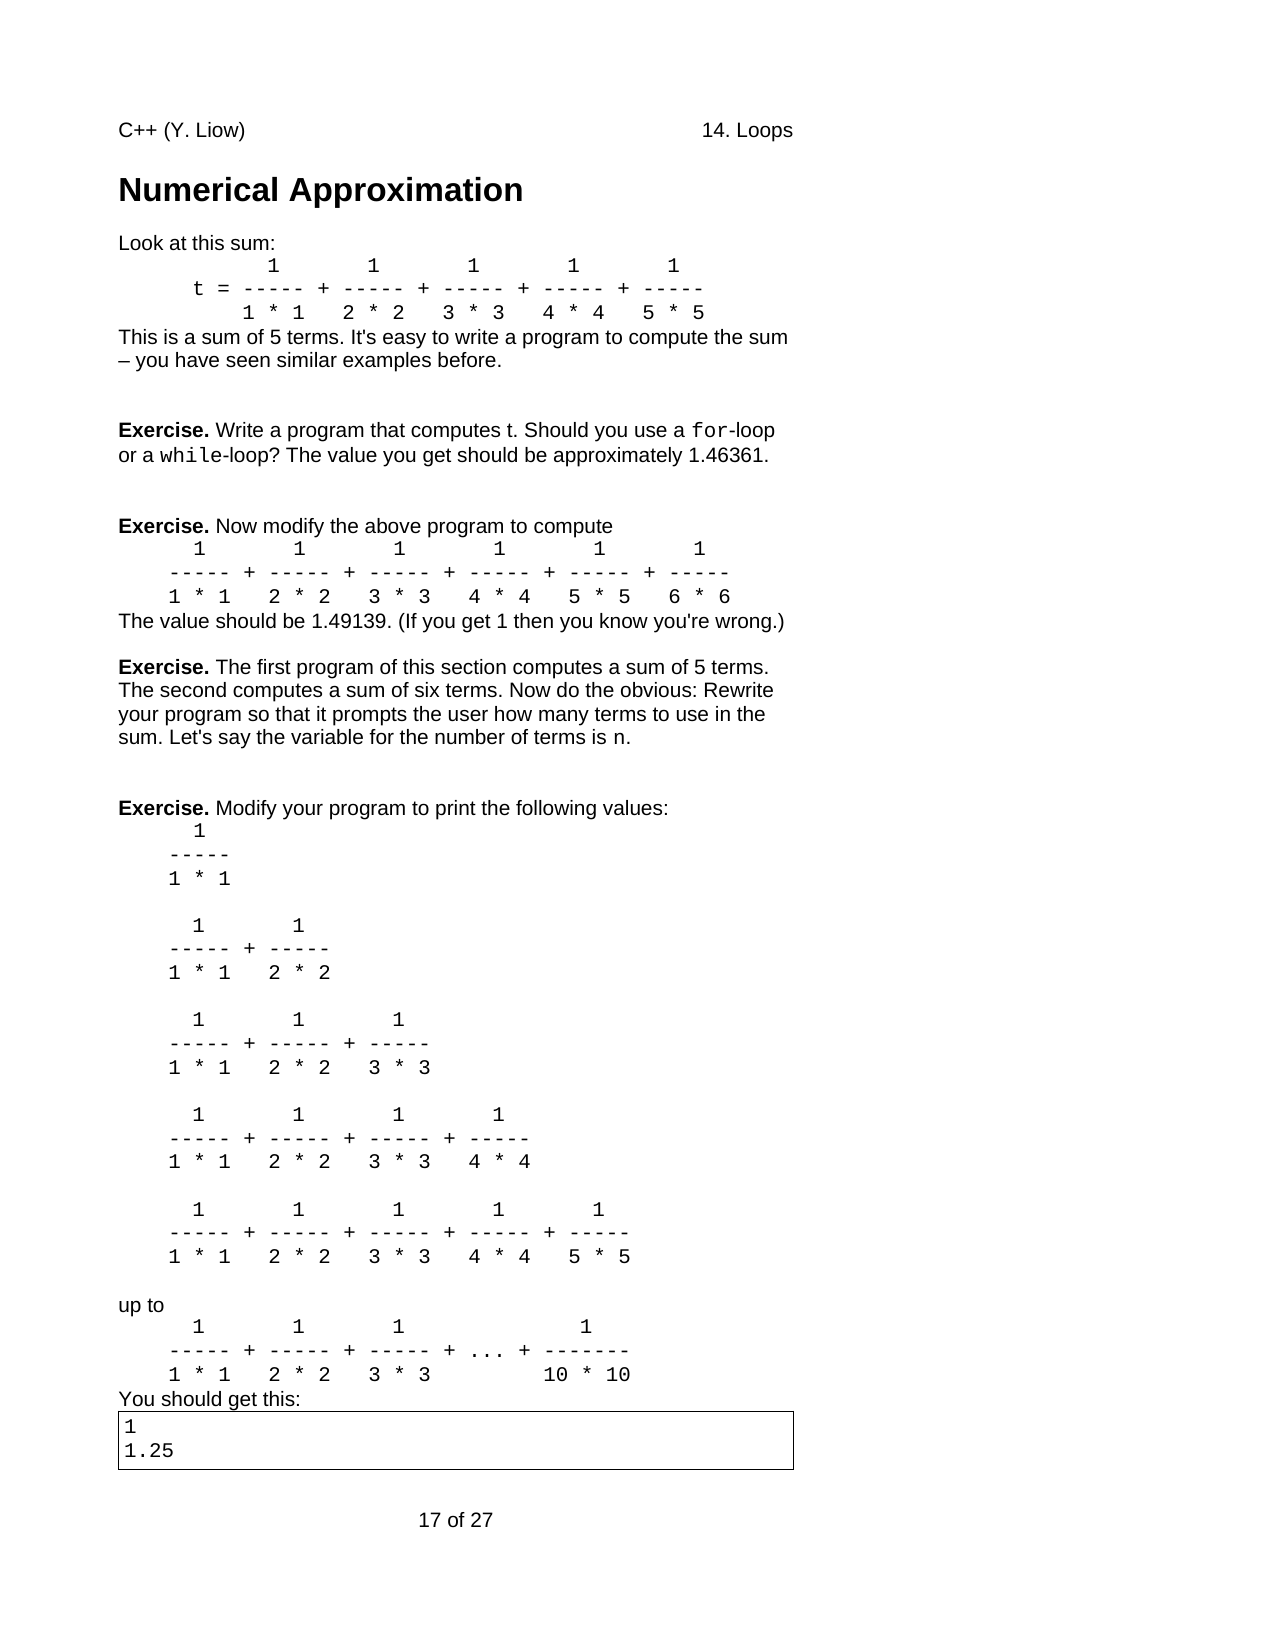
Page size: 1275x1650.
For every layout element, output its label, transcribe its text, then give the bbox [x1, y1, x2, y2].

text This is a sum of 5 terms. It's easy to write a program to compute the sum – you have seen similar examples before. [118, 326, 793, 372]
text 1 * 1 2 * 2 3 * 3 [118, 1057, 793, 1080]
text ----- + ----- + ----- + ... + ------- [118, 1340, 793, 1364]
text 1 1 [118, 915, 793, 938]
text 1 1 1 1 1 [118, 1198, 793, 1222]
text ----- + ----- + ----- [118, 1033, 793, 1057]
text Look at this sum: [118, 231, 793, 254]
text 1 1 1 1 [118, 1104, 793, 1128]
text Exercise. Write a program that computes t. Should you use a for-loop or a while-loop? The value you get should be approximately 1.46361. [118, 418, 793, 469]
text ----- + ----- + ----- + ----- + ----- [118, 1222, 793, 1246]
text ----- + ----- + ----- + ----- + ----- + ----- [118, 562, 793, 586]
text Exercise. Now modify the above program to compute [118, 515, 793, 538]
text 1 * 1 2 * 2 3 * 3 4 * 4 5 * 5 [118, 302, 793, 326]
text 1 1 1 [118, 1009, 793, 1033]
text 1 [118, 820, 793, 844]
text 1 1 1 1 1 [118, 254, 793, 278]
text 1 * 1 [118, 867, 793, 891]
text ----- [118, 844, 793, 867]
text ----- + ----- [118, 938, 793, 962]
text 1 * 1 2 * 2 3 * 3 4 * 4 5 * 5 6 * 6 [118, 586, 793, 609]
text Numerical Approximation [118, 171, 793, 208]
text Exercise. The first program of this section computes a sum of 5 terms. The second computes a sum of six terms. Now do the obvious: Rewrite your program so that it prompts the user how many terms to use in the sum. Let's say the variable for the number of terms is n. [118, 656, 793, 751]
text ----- + ----- + ----- + ----- [118, 1128, 793, 1151]
text 1 * 1 2 * 2 3 * 3 10 * 10 [118, 1364, 793, 1387]
text up to [118, 1293, 793, 1316]
text 1 1 1 1 [118, 1316, 793, 1340]
text Exercise. Modify your program to print the following values: [118, 797, 793, 820]
text The value should be 1.49139. (If you get 1 then you know you're wrong.) [118, 609, 793, 632]
text 1 * 1 2 * 2 3 * 3 4 * 4 [118, 1151, 793, 1175]
text t = ----- + ----- + ----- + ----- + ----- [118, 278, 793, 302]
text 1 * 1 2 * 2 3 * 3 4 * 4 5 * 5 [118, 1246, 793, 1269]
text 1 1 1 1 1 1 [118, 538, 793, 562]
text 1 * 1 2 * 2 [118, 962, 793, 986]
text You should get this: [118, 1387, 793, 1411]
table_header 1 1.25 [119, 1412, 793, 1469]
